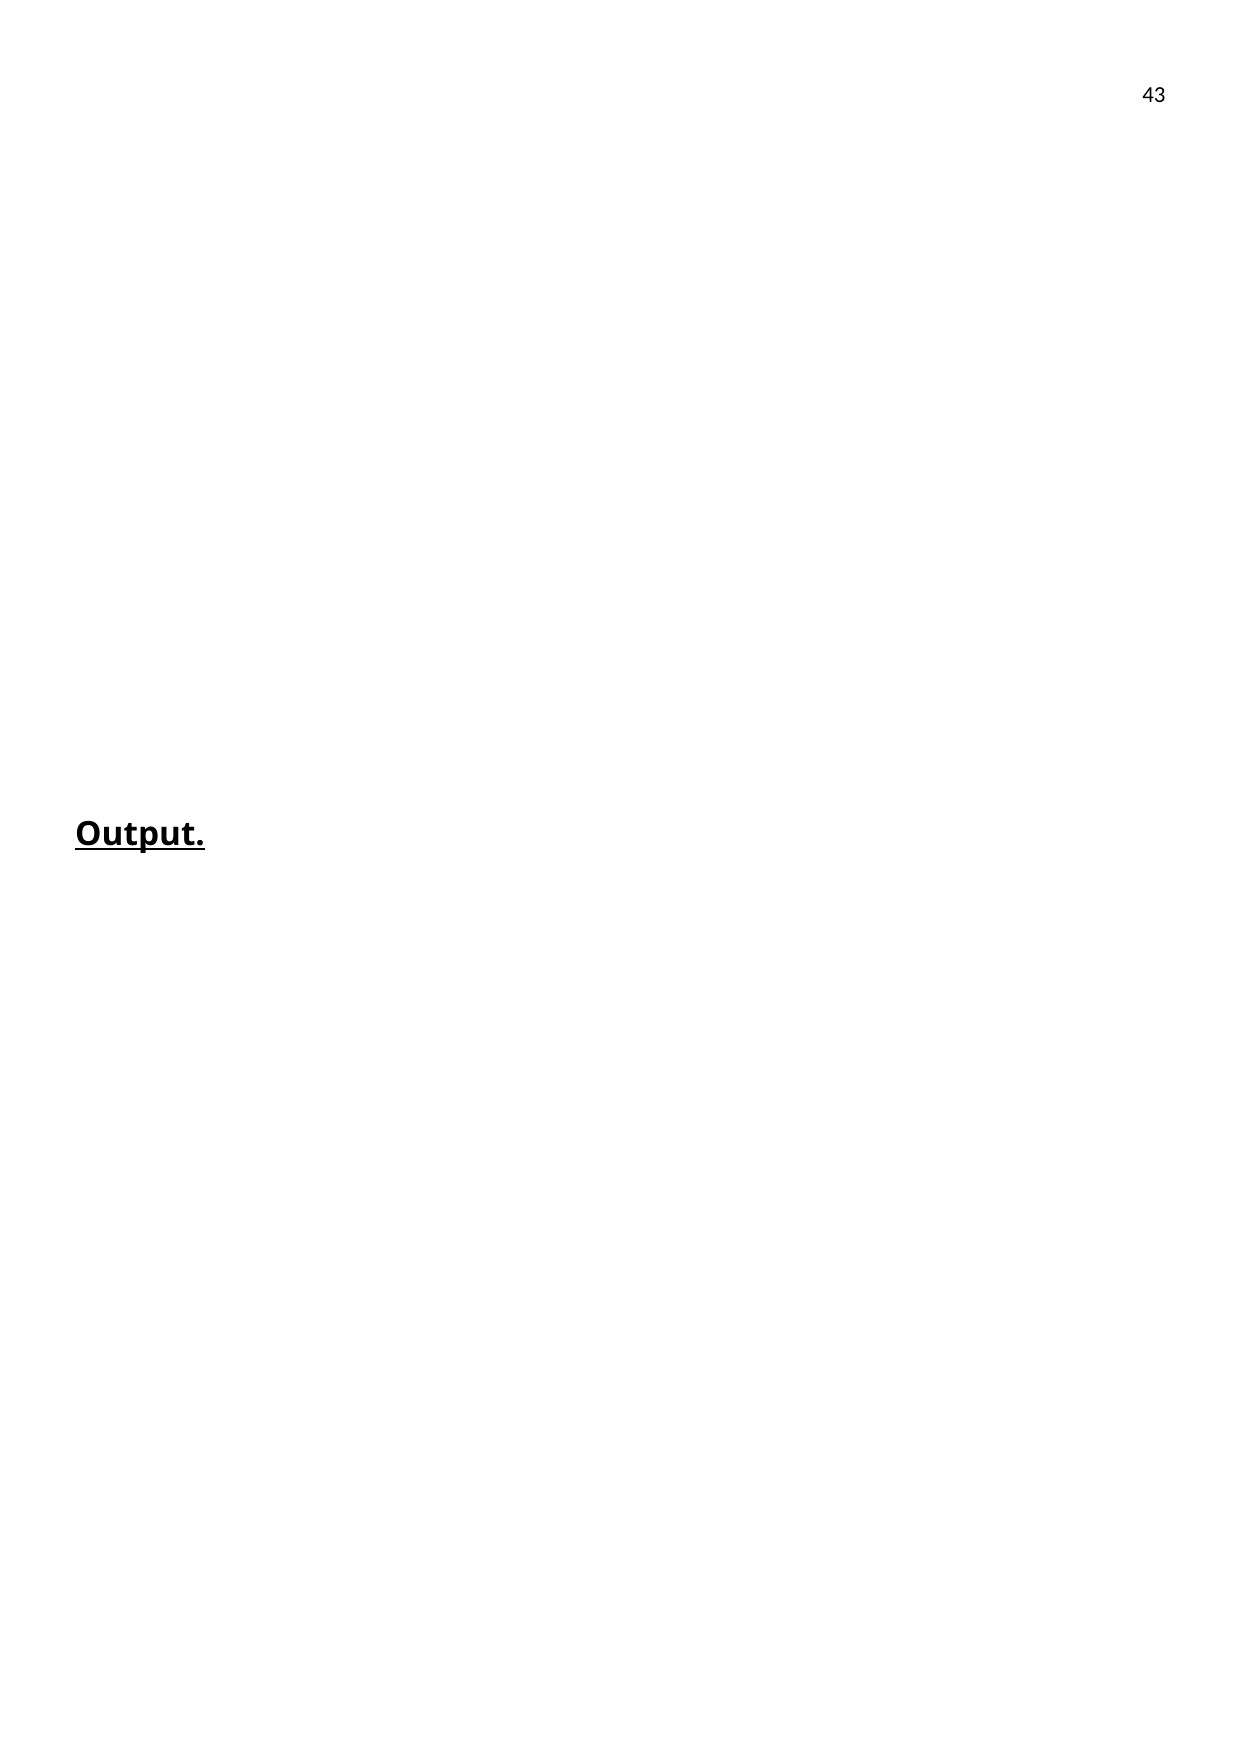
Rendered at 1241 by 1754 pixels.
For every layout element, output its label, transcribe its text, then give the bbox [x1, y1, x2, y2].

text Output. [75, 810, 1165, 855]
